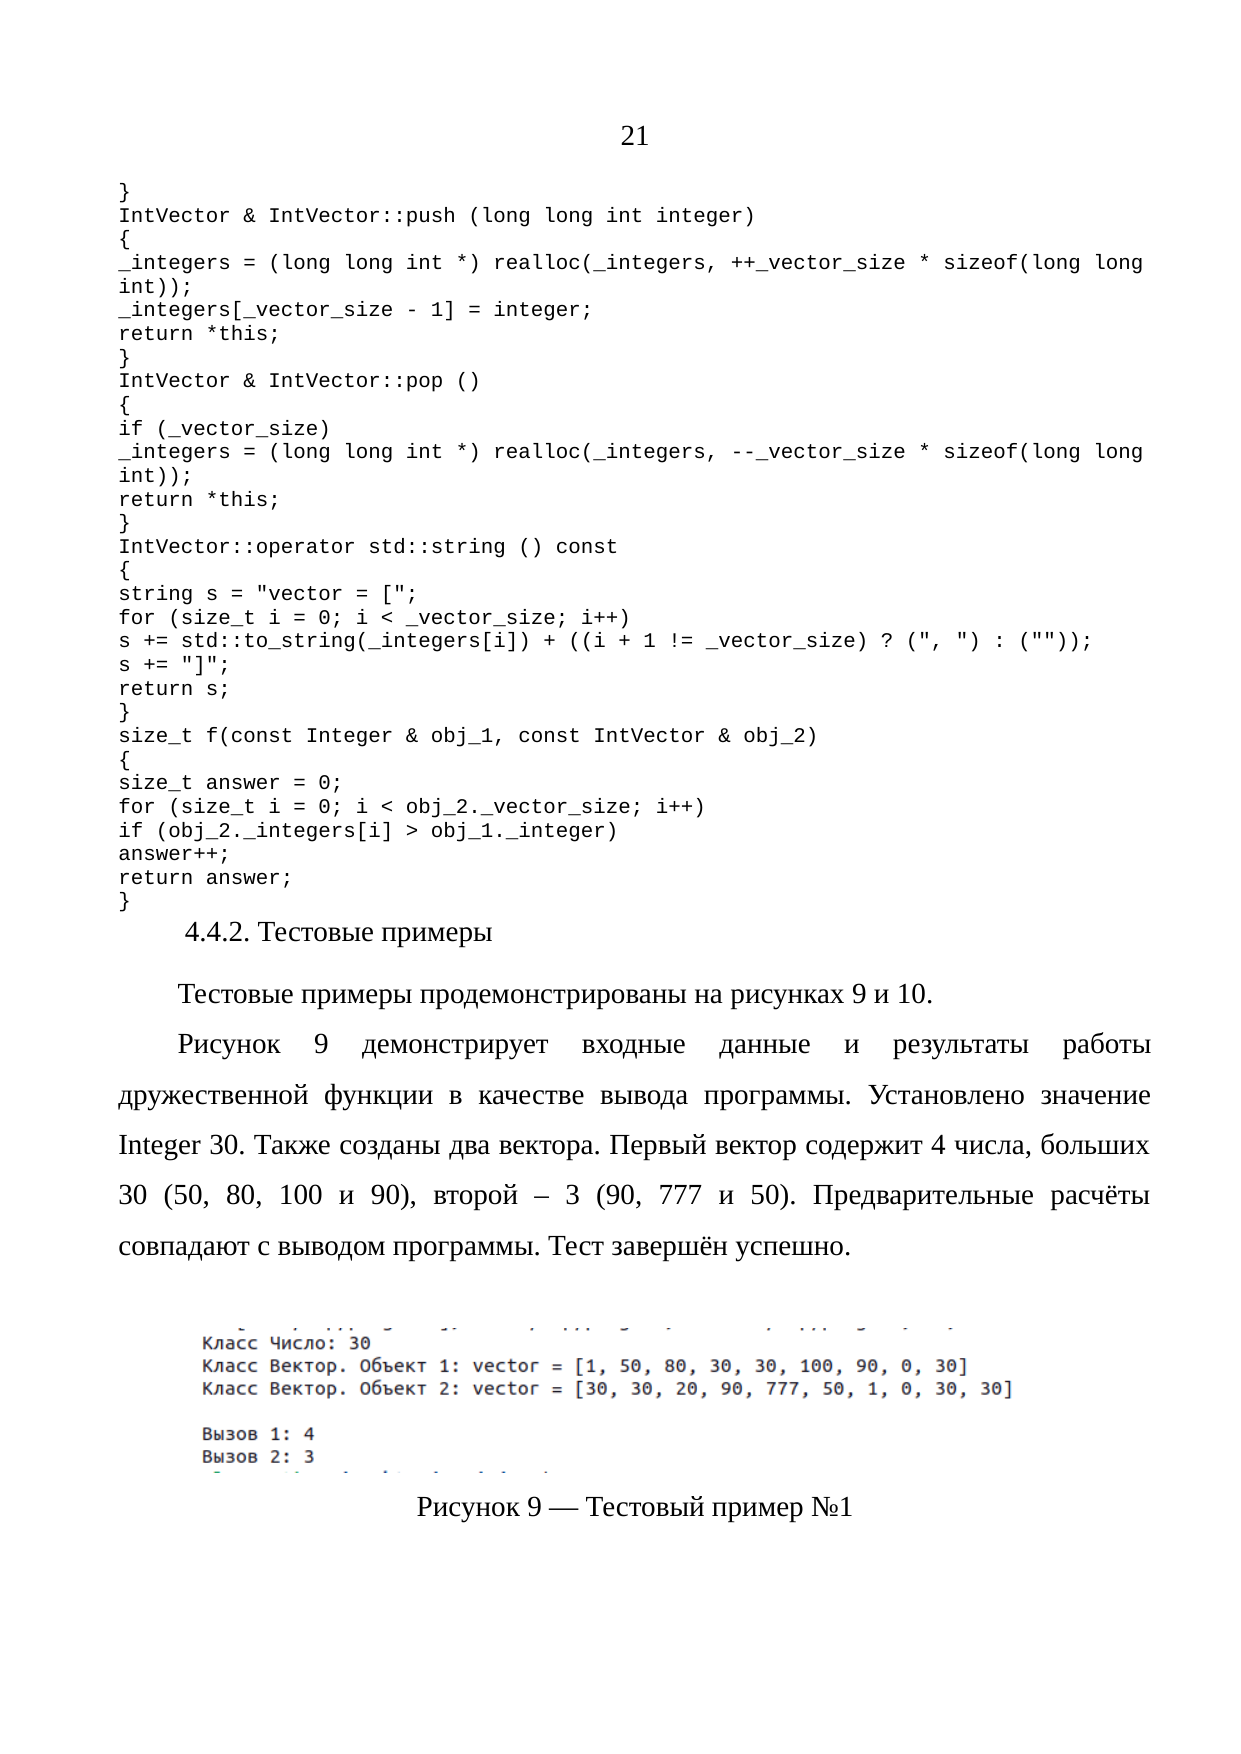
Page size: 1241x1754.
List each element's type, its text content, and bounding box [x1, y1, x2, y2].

text return *this; [118, 488, 1152, 512]
text _integers[_vector_size - 1] = integer; [118, 299, 1152, 323]
text { [118, 559, 1152, 583]
text { [118, 749, 1152, 772]
text } [118, 181, 1152, 205]
text { [118, 394, 1152, 418]
text s += std::to_string(_integers[i]) + ((i + 1 != _vector_size) ? (", ") : ("")); [118, 630, 1152, 654]
text IntVector & IntVector::pop () [118, 370, 1152, 394]
text return answer; [118, 867, 1152, 891]
text } [118, 512, 1152, 536]
text size_t f(const Integer & obj_1, const IntVector & obj_2) [118, 725, 1152, 749]
text IntVector::operator std::string () const [118, 536, 1152, 559]
text if (_vector_size) [118, 418, 1152, 441]
text Рисунок 4.1 демонстрирует входные данные и результаты работы дружественной функции в качестве вывода программы. Установлено значение Integer 30. Также созданы два вектора. Первый вектор содержит 4 числа, больших 30 (50, 80, 100 и 90), второй – 3 (90, 777 и 50). Предварительные расчёты совпадают с выводом программы. Тест завершён успешно. [118, 1027, 1152, 1261]
text { [118, 228, 1152, 252]
text } [118, 347, 1152, 370]
text _integers = (long long int *) realloc(_integers, --_vector_size * sizeof(long long int)); [118, 441, 1152, 488]
subtitle Тестовые примеры [118, 914, 1152, 948]
text for (size_t i = 0; i < obj_2._vector_size; i++) [118, 796, 1152, 819]
text } [118, 701, 1152, 725]
text size_t answer = 0; [118, 772, 1152, 796]
text return *this; [118, 323, 1152, 347]
text if (obj_2._integers[i] > obj_1._integer) [118, 819, 1152, 843]
text answer++; [118, 843, 1152, 867]
text Тестовые примеры продемонстрированы на рисунках 4.1 и 4.2. [118, 976, 1152, 1010]
text _integers = (long long int *) realloc(_integers, ++_vector_size * sizeof(long long int)); [118, 252, 1152, 299]
text IntVector & IntVector::push (long long int integer) [118, 205, 1152, 228]
text for (size_t i = 0; i < _vector_size; i++) [118, 607, 1152, 630]
text } [118, 891, 1152, 914]
picture [201, 1328, 1069, 1473]
text s += "]"; [118, 654, 1152, 678]
text Рисунок 4.1 — Тестовый пример №1 [202, 1473, 1068, 1522]
text return s; [118, 678, 1152, 701]
text string s = "vector = ["; [118, 583, 1152, 607]
